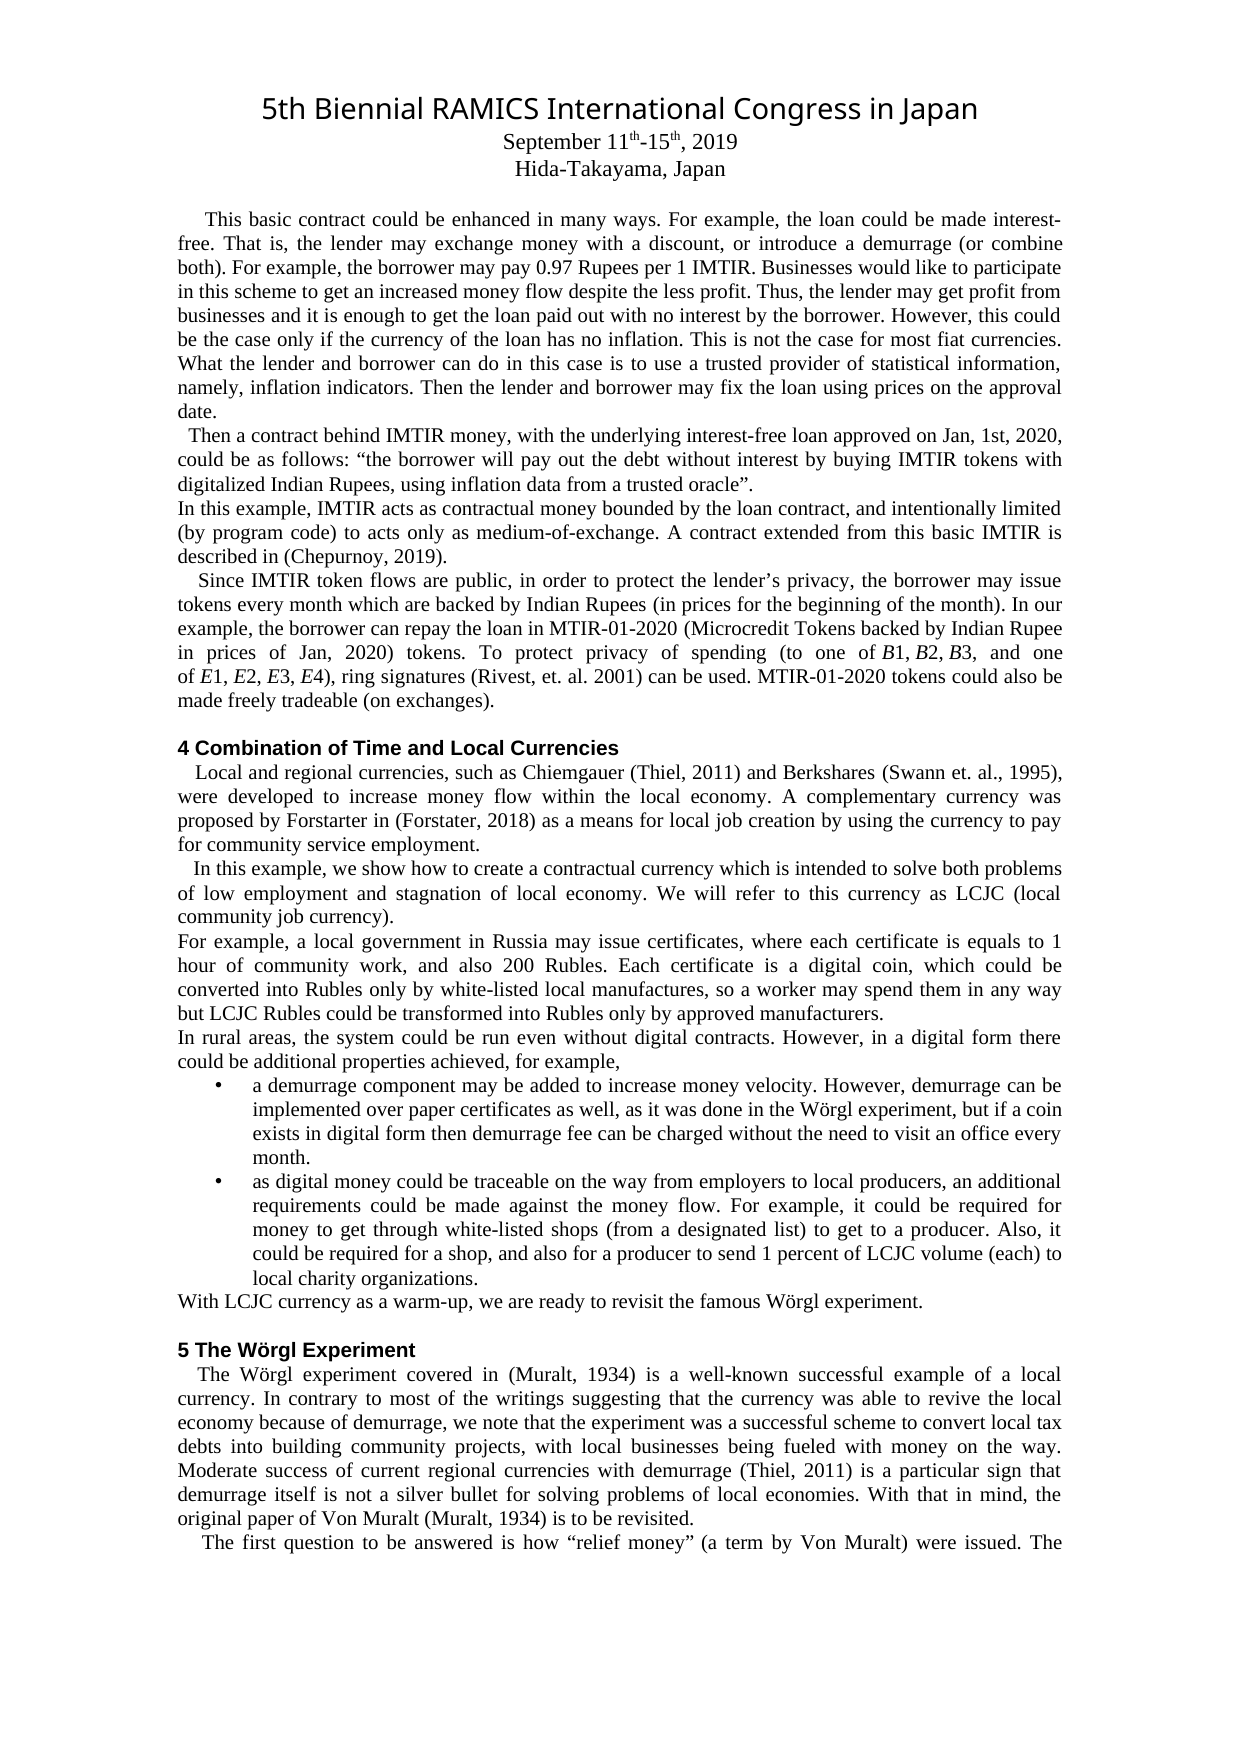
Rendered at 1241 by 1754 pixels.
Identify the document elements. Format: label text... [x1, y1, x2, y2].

list a demurrage component may be added to increase money velocity. However, demurrage can be implemented over paper certificates as well, as it was done in the Wörgl experiment, but if a coin exists in digital form then demurrage fee can be charged without the need to visit an office every month. [215, 1073, 1063, 1169]
text The Wörgl experiment covered in (Muralt, 1934) is a well-known successful example of a local currency. In contrary to most of the writings suggesting that the currency was able to revive the local economy because of demurrage, we note that the experiment was a successful scheme to convert local tax debts into building community projects, with local businesses being fueled with money on the way. Moderate success of current regional currencies with demurrage (Thiel, 2011) is a particular sign that demurrage itself is not a silver bullet for solving problems of local economies. With that in mind, the original paper of Von Muralt (Muralt, 1934) is to be revisited. [177, 1362, 1063, 1530]
text With LCJC currency as a warm-up, we are ready to revisit the famous Wörgl experiment. [177, 1289, 1063, 1313]
text Local and regional currencies, such as Chiemgauer (Thiel, 2011) and Berkshares (Swann et. al., 1995), were developed to increase money flow within the local economy. A complementary currency was proposed by Forstarter in (Forstater, 2018) as a means for local job creation by using the currency to pay for community service employment. [177, 760, 1063, 856]
text 5 The Wörgl Experiment [177, 1313, 1063, 1362]
list as digital money could be traceable on the way from employers to local producers, an additional requirements could be made against the money flow. For example, it could be required for money to get through white-listed shops (from a designated list) to get to a producer. Also, it could be required for a shop, and also for a producer to send 1 percent of LCJC volume (each) to local charity organizations. [215, 1169, 1063, 1289]
text Since IMTIR token flows are public, in order to protect the lender’s privacy, the borrower may issue tokens every month which are backed by Indian Rupees (in prices for the beginning of the month). In our example, the borrower can repay the loan in MTIR-01-2020 (Microcredit Tokens backed by Indian Rupee in prices of Jan, 2020) tokens. To protect privacy of spending (to one of B1, B2, B3, and one of E1, E2, E3, E4), ring signatures (Rivest, et. al. 2001) can be used. MTIR-01-2020 tokens could also be made freely tradeable (on exchanges). [177, 568, 1063, 712]
text For example, a local government in Russia may issue certificates, where each certificate is equals to 1 hour of community work, and also 200 Rubles. Each certificate is a digital coin, which could be converted into Rubles only by white-listed local manufactures, so a worker may spend them in any way but LCJC Rubles could be transformed into Rubles only by approved manufacturers. [177, 928, 1063, 1025]
text The first question to be answered is how “relief money” (a term by Von Muralt) were issued. The [177, 1530, 1063, 1554]
text This basic contract could be enhanced in many ways. For example, the loan could be made interest-free. That is, the lender may exchange money with a discount, or introduce a demurrage (or combine both). For example, the borrower may pay 0.97 Rupees per 1 IMTIR. Businesses would like to participate in this scheme to get an increased money flow despite the less profit. Thus, the lender may get profit from businesses and it is enough to get the loan paid out with no interest by the borrower. However, this could be the case only if the currency of the loan has no inflation. This is not the case for most fiat currencies. What the lender and borrower can do in this case is to use a trusted provider of statistical information, namely, inflation indicators. Then the lender and borrower may fix the loan using prices on the approval date. [177, 207, 1063, 423]
text 4 Combination of Time and Local Currencies [177, 712, 1063, 760]
text In this example, IMTIR acts as contractual money bounded by the loan contract, and intentionally limited (by program code) to acts only as medium-of-exchange. A contract extended from this basic IMTIR is described in (Chepurnoy, 2019). [177, 496, 1063, 568]
text In rural areas, the system could be run even without digital contracts. However, in a digital form there could be additional properties achieved, for example, [177, 1025, 1063, 1073]
text Then a contract behind IMTIR money, with the underlying interest-free loan approved on Jan, 1st, 2020, could be as follows: “the borrower will pay out the debt without interest by buying IMTIR tokens with digitalized Indian Rupees, using inflation data from a trusted oracle”. [177, 423, 1063, 496]
text In this example, we show how to create a contractual currency which is intended to solve both problems of low employment and stagnation of local economy. We will refer to this currency as LCJC (local community job currency). [177, 856, 1063, 928]
